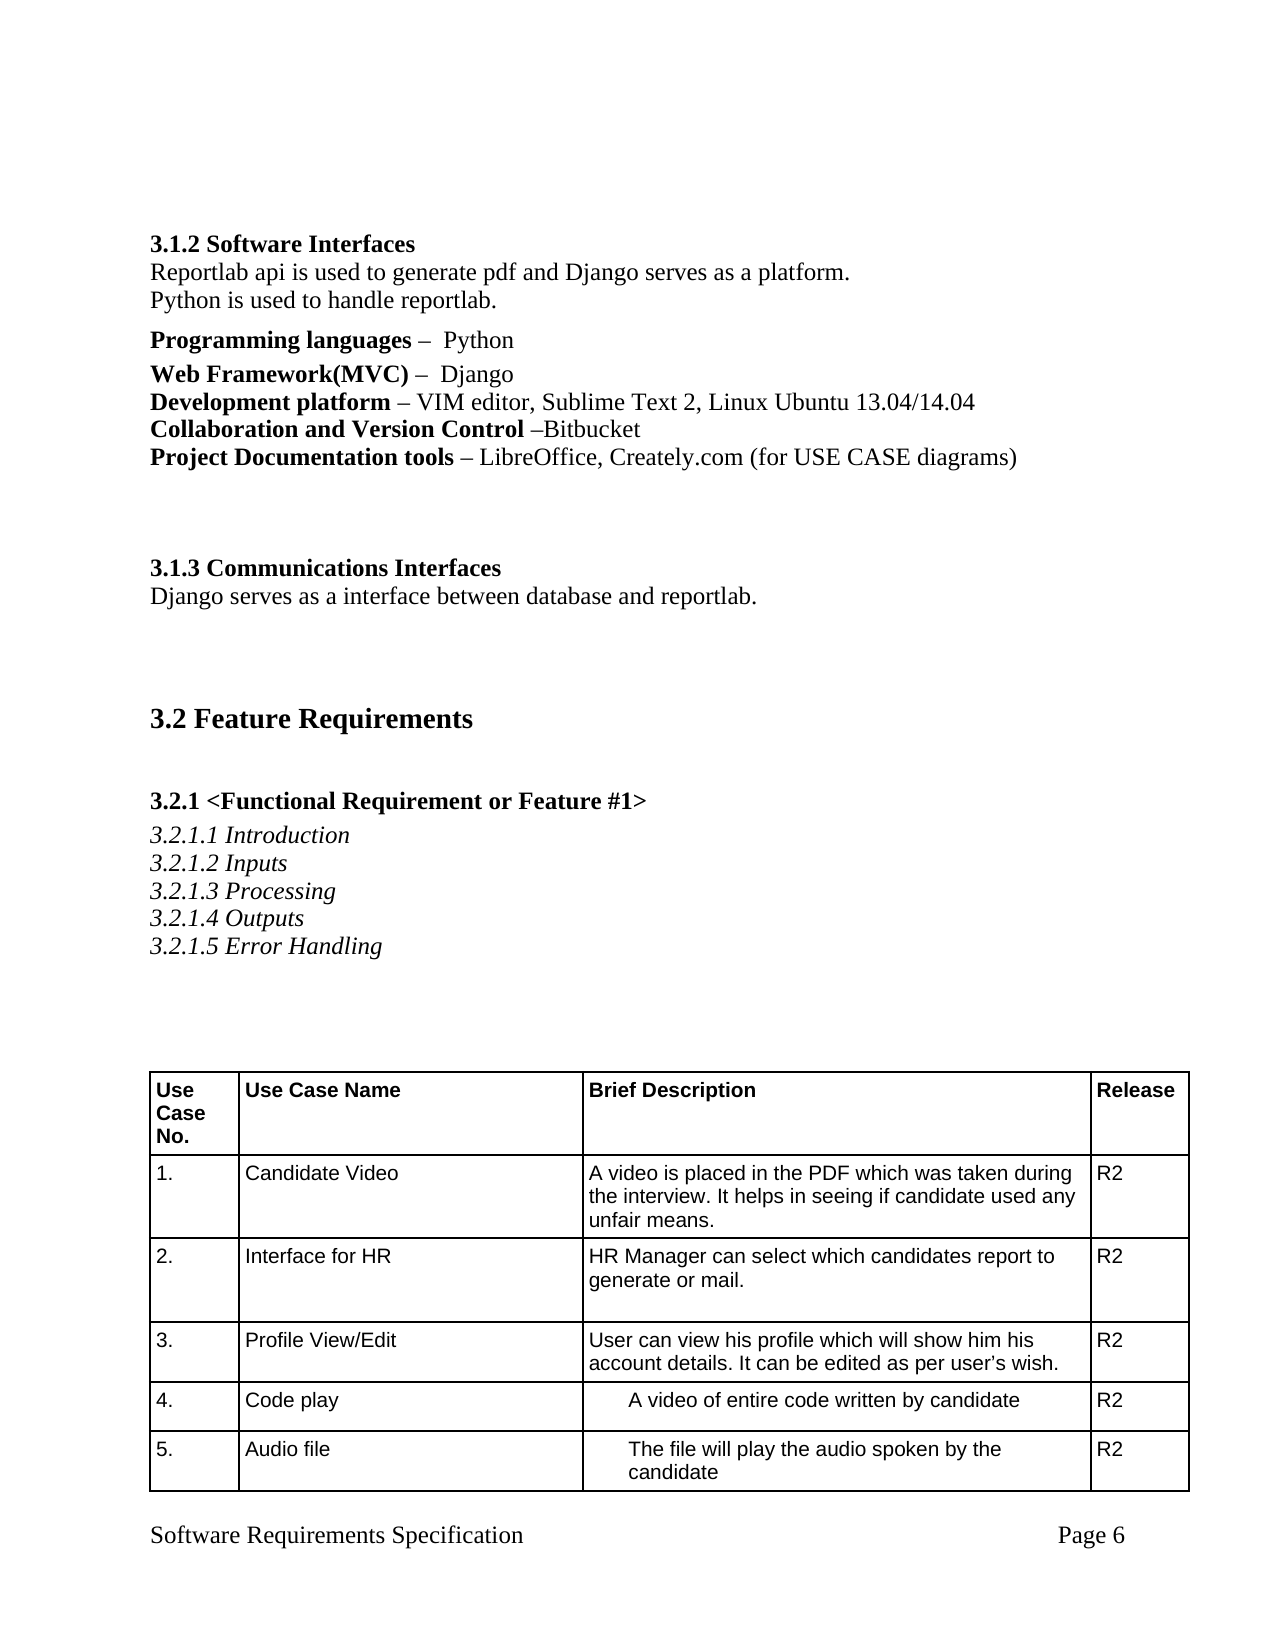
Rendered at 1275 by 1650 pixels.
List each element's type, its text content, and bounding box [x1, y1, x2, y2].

table_cell R2 [1092, 1383, 1188, 1430]
table_cell Interface for HR [240, 1239, 582, 1321]
table_cell A video of entire code written by candidate [584, 1383, 1090, 1430]
table_header Use Case No. [151, 1073, 238, 1154]
text Reportlab api is used to generate pdf and Django serves as a platform. [150, 258, 1125, 286]
text 3.1.3 Communications Interfaces [150, 554, 1125, 582]
table_cell R2 [1092, 1323, 1188, 1381]
text Collaboration and Version Control –Bitbucket [150, 416, 1125, 443]
subtitle Programming languages – Python [150, 326, 1125, 354]
text 3.2.1.3 Processing [150, 877, 1125, 904]
table_cell The file will play the audio spoken by the candidate [584, 1432, 1090, 1490]
table_cell Code play [240, 1383, 582, 1430]
text Python is used to handle reportlab. [150, 286, 1125, 314]
text Project Documentation tools – LibreOffice, Creately.com (for USE CASE diagrams) [150, 443, 1125, 471]
subtitle 3.2 Feature Requirements [150, 702, 1125, 735]
text 3.2.1.4 Outputs [150, 904, 1125, 932]
table_cell R2 [1092, 1432, 1188, 1490]
table_cell Audio file [240, 1432, 582, 1490]
table_cell 1. [151, 1156, 238, 1237]
text Django serves as a interface between database and reportlab. [150, 582, 1125, 609]
table_cell User can view his profile which will show him his account details. It can be edited as per user’s wish. [584, 1323, 1090, 1381]
table_header Release [1092, 1073, 1188, 1154]
table_cell 5. [151, 1432, 238, 1490]
table_cell 4. [151, 1383, 238, 1430]
table_cell 3. [151, 1323, 238, 1381]
table_cell Candidate Video [240, 1156, 582, 1237]
table_cell R2 [1092, 1239, 1188, 1321]
subtitle 3.2.1 <Functional Requirement or Feature #1> [150, 787, 1125, 815]
text Web Framework(MVC) – Django [150, 360, 1125, 388]
table_header Use Case Name [240, 1073, 582, 1154]
table_cell A video is placed in the PDF which was taken during the interview. It helps in seeing if candidate used any unfair means. [584, 1156, 1090, 1237]
table_cell 2. [151, 1239, 238, 1321]
text 3.2.1.1 Introduction [150, 821, 1125, 849]
table_cell R2 [1092, 1156, 1188, 1237]
table_header Brief Description [584, 1073, 1090, 1154]
text 3.2.1.2 Inputs [150, 849, 1125, 877]
table_cell Profile View/Edit [240, 1323, 582, 1381]
table_cell HR Manager can select which candidates report to generate or mail. [584, 1239, 1090, 1321]
text 3.1.2 Software Interfaces [150, 231, 1125, 258]
text Development platform – VIM editor, Sublime Text 2, Linux Ubuntu 13.04/14.04 [150, 388, 1125, 416]
text 3.2.1.5 Error Handling [150, 932, 1125, 960]
